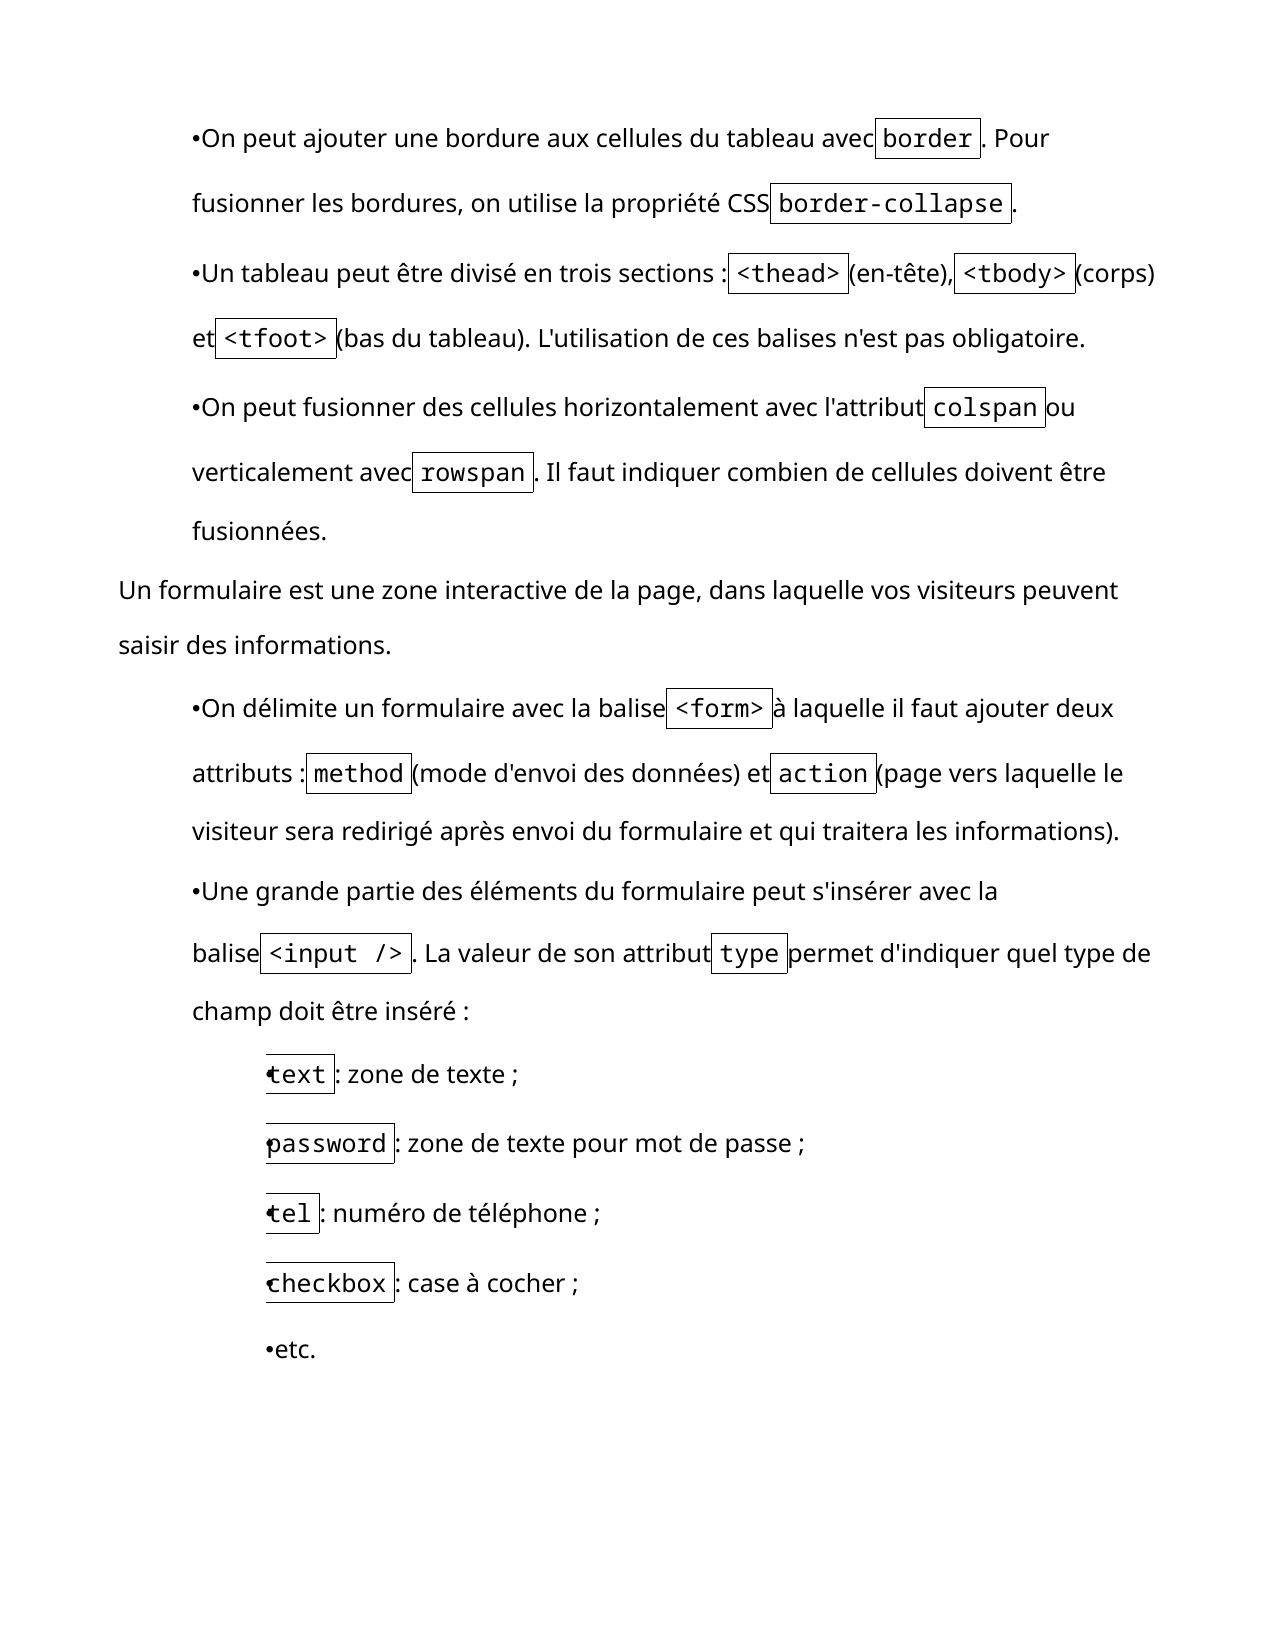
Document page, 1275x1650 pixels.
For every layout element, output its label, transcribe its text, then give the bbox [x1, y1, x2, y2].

list password: zone de texte pour mot de passe ; [395, 1123, 1157, 1163]
text Un formulaire est une zone interactive de la page, dans laquelle vos visiteurs peuvent saisir des informations. [118, 573, 1157, 662]
list password: zone de texte pour mot de passe ; [118, 1123, 394, 1163]
list On peut ajouter une bordure aux cellules du tableau avecborder. Pour fusionner les bordures, on utilise la propriété CSSborder-collapse. [118, 118, 1157, 223]
list On délimite un formulaire avec la balise<form>à laquelle il faut ajouter deux attributs :method(mode d'envoi des données) etaction(page vers laquelle le visiteur sera redirigé après envoi du formulaire et qui traitera les informations). [118, 688, 1157, 848]
list tel: numéro de téléphone ; [320, 1193, 1157, 1233]
list Un tableau peut être divisé en trois sections :<thead>(en-tête),<tbody>(corps) et<tfoot>(bas du tableau). L'utilisation de ces balises n'est pas obligatoire. [118, 253, 1157, 358]
list etc. [118, 1332, 1157, 1366]
list text: zone de texte ; [118, 1053, 334, 1093]
list tel: numéro de téléphone ; [118, 1193, 319, 1233]
list checkbox: case à cocher ; [395, 1262, 1157, 1302]
list text: zone de texte ; [335, 1053, 1157, 1093]
list checkbox: case à cocher ; [118, 1262, 394, 1302]
list Une grande partie des éléments du formulaire peut s'insérer avec la balise<input />. La valeur de son attributtypepermet d'indiquer quel type de champ doit être inséré : [118, 874, 1157, 1028]
list On peut fusionner des cellules horizontalement avec l'attributcolspanou verticalement avecrowspan. Il faut indiquer combien de cellules doivent être fusionnées. [118, 387, 1157, 547]
